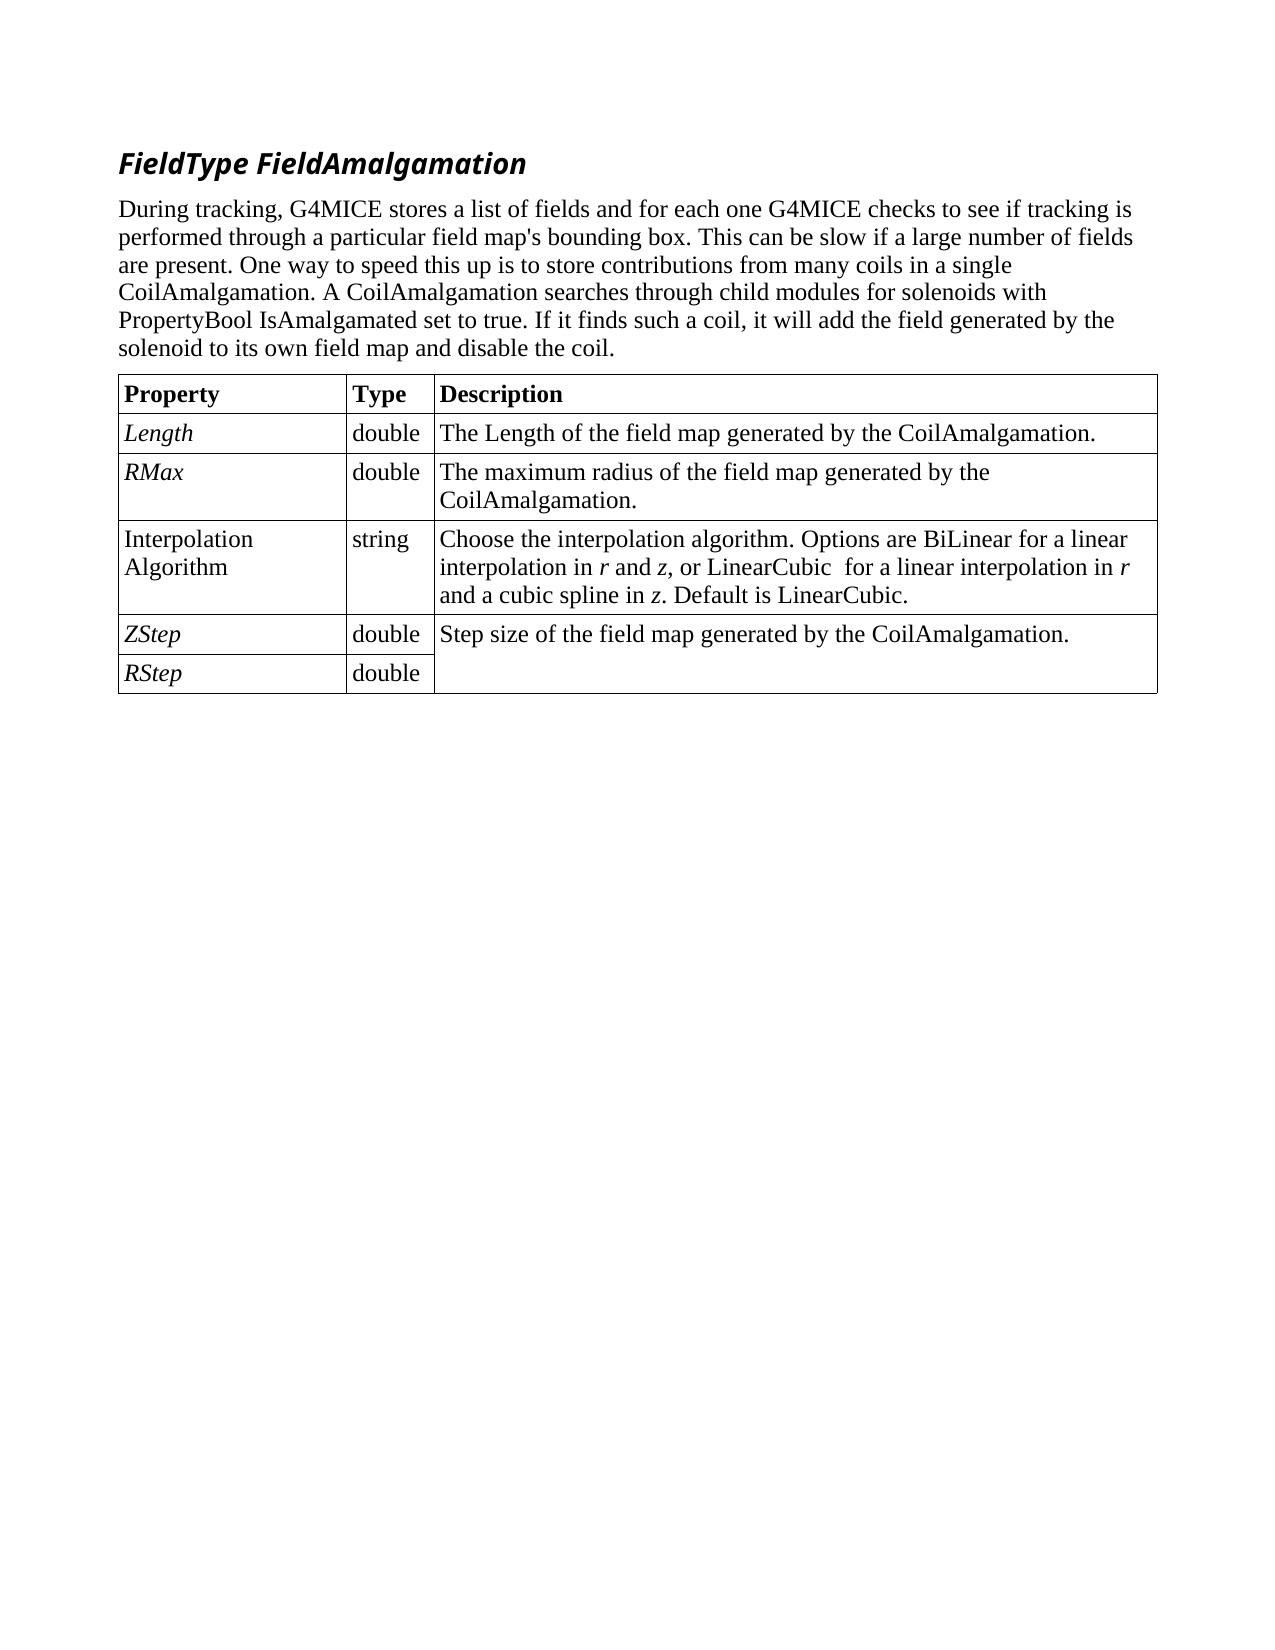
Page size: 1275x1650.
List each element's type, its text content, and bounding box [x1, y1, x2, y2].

table_cell double [347, 454, 434, 519]
table_cell double [347, 655, 434, 693]
table_header Description [435, 375, 1157, 413]
table_cell The Length of the field map generated by the CoilAmalgamation. [435, 414, 1157, 453]
table_cell string [347, 521, 434, 614]
table_cell Choose the interpolation algorithm. Options are BiLinear for a linear interpolation in r and z, or LinearCubic for a linear interpolation in r and a cubic spline in z. Default is LinearCubic. [435, 521, 1157, 614]
subtitle FieldType FieldAmalgamation [118, 143, 1157, 183]
table_cell The maximum radius of the field map generated by the CoilAmalgamation. [435, 454, 1157, 519]
table_cell Length [119, 414, 346, 453]
table_header ZStep [119, 615, 346, 653]
table_cell Step size of the field map generated by the CoilAmalgamation. [435, 615, 1157, 693]
table_header Property [119, 375, 346, 413]
table_cell RStep [119, 655, 346, 693]
table_cell double [347, 414, 434, 453]
table_header Type [347, 375, 434, 413]
table_cell Interpolation Algorithm [119, 521, 346, 614]
table_cell RMax [119, 454, 346, 519]
text During tracking, G4MICE stores a list of fields and for each one G4MICE checks to see if tracking is performed through a particular field map's bounding box. This can be slow if a large number of fields are present. One way to speed this up is to store contributions from many coils in a single CoilAmalgamation. A CoilAmalgamation searches through child modules for solenoids with PropertyBool IsAmalgamated set to true. If it finds such a coil, it will add the field generated by the solenoid to its own field map and disable the coil. [118, 195, 1157, 362]
table_header double [347, 615, 434, 653]
